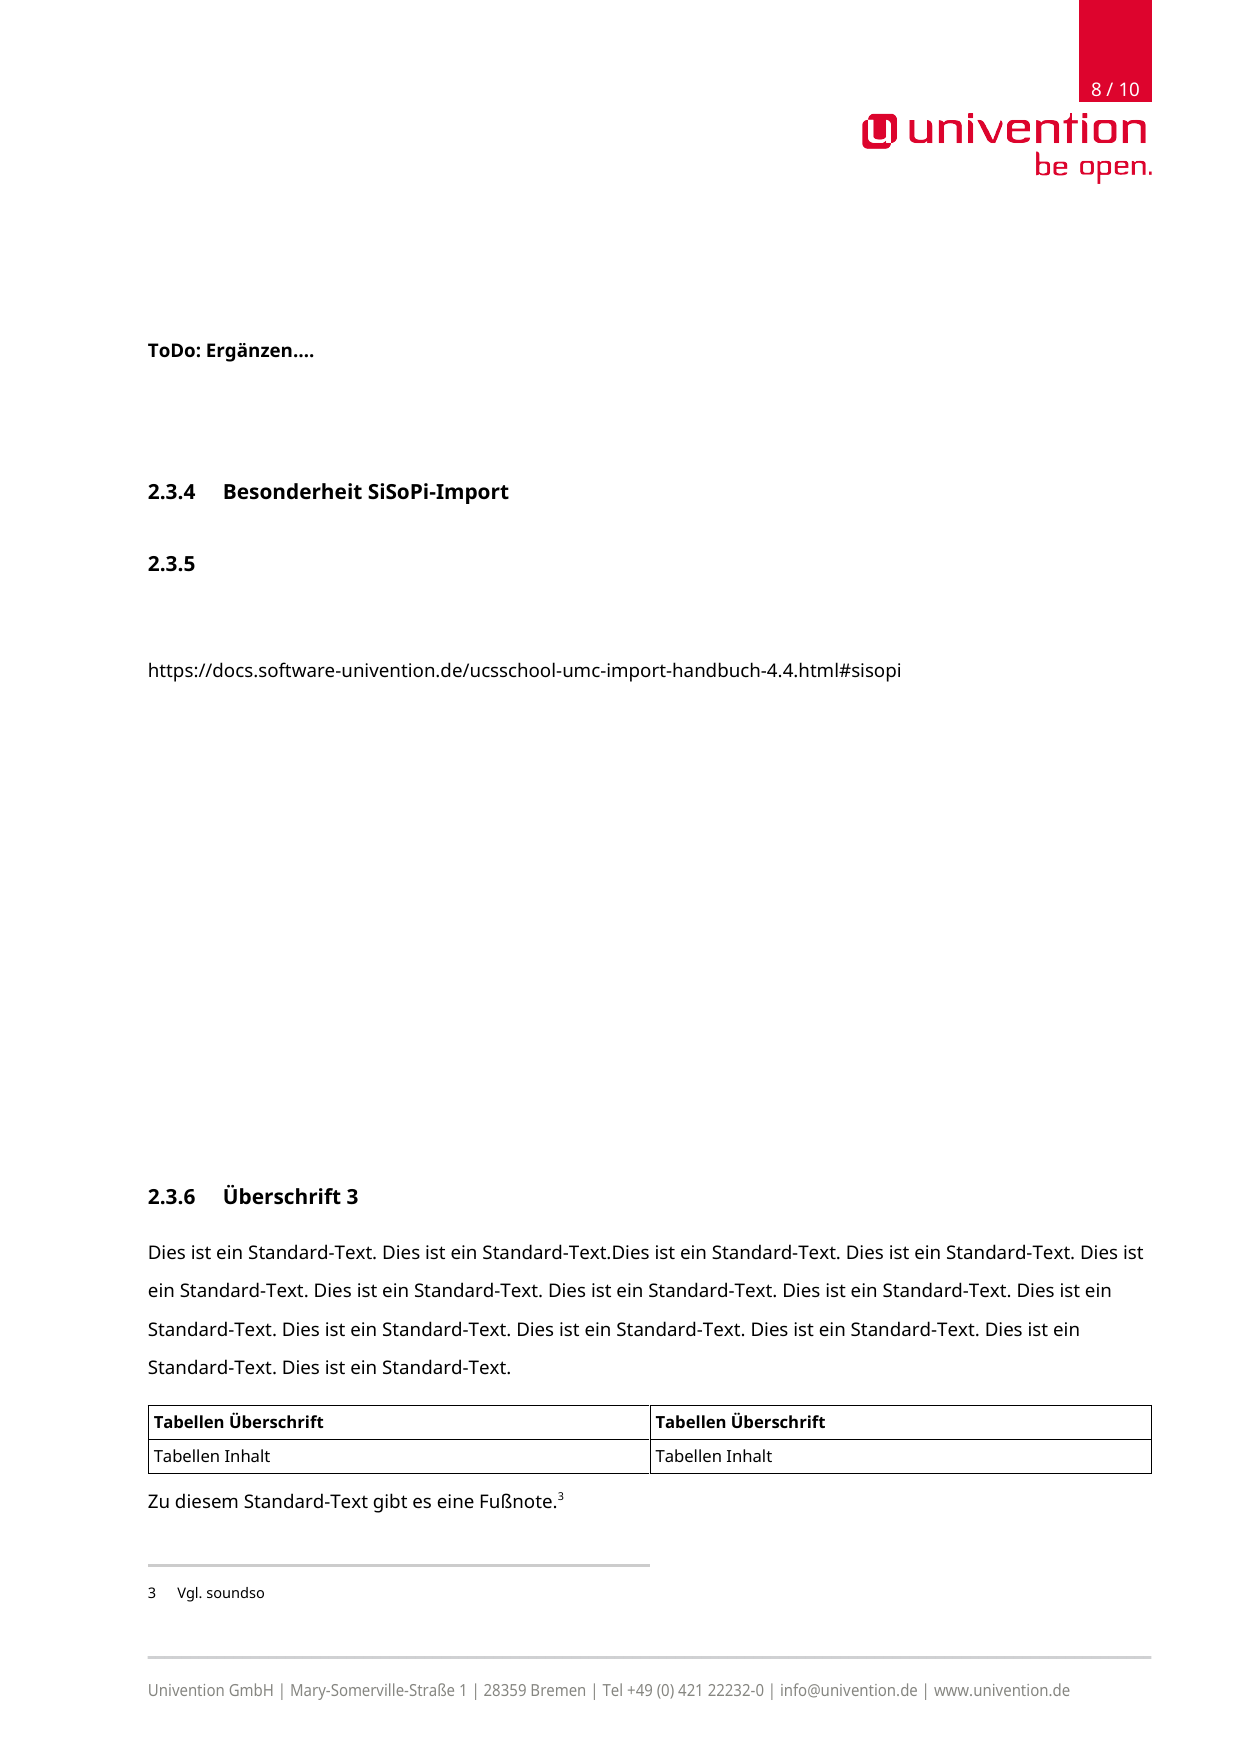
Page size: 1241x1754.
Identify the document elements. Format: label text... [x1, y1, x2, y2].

picture [862, 113, 1152, 184]
table_header Tabellen Überschrift [651, 1406, 1151, 1439]
subtitle Besonderheit SiSoPi-Import [148, 477, 1152, 506]
table_cell Tabellen Inhalt [651, 1440, 1151, 1473]
text Vgl. soundso [148, 1583, 1152, 1603]
table_header Tabellen Überschrift [149, 1406, 649, 1439]
subtitle Überschrift 3 [148, 1182, 1152, 1210]
text https://docs.software-univention.de/ucsschool-umc-import-handbuch-4.4.html#sisopi [148, 658, 1152, 683]
text Dies ist ein Standard-Text. Dies ist ein Standard-Text.Dies ist ein Standard-Text. Dies ist ein Standard-Text. Dies ist ein Standard-Text. Dies ist ein Standard-Text. Dies ist ein Standard-Text. Dies ist ein Standard-Text. Dies ist ein Standard-Text. Dies ist ein Standard-Text. Dies ist ein Standard-Text. Dies ist ein Standard-Text. Dies ist ein Standard-Text. Dies ist ein Standard-Text. [148, 1239, 1152, 1379]
table_cell Tabellen Inhalt [149, 1440, 649, 1473]
text ToDo: Ergänzen…. [148, 338, 1152, 363]
text Zu diesem Standard-Text gibt es eine Fußnote. [148, 1489, 1152, 1514]
